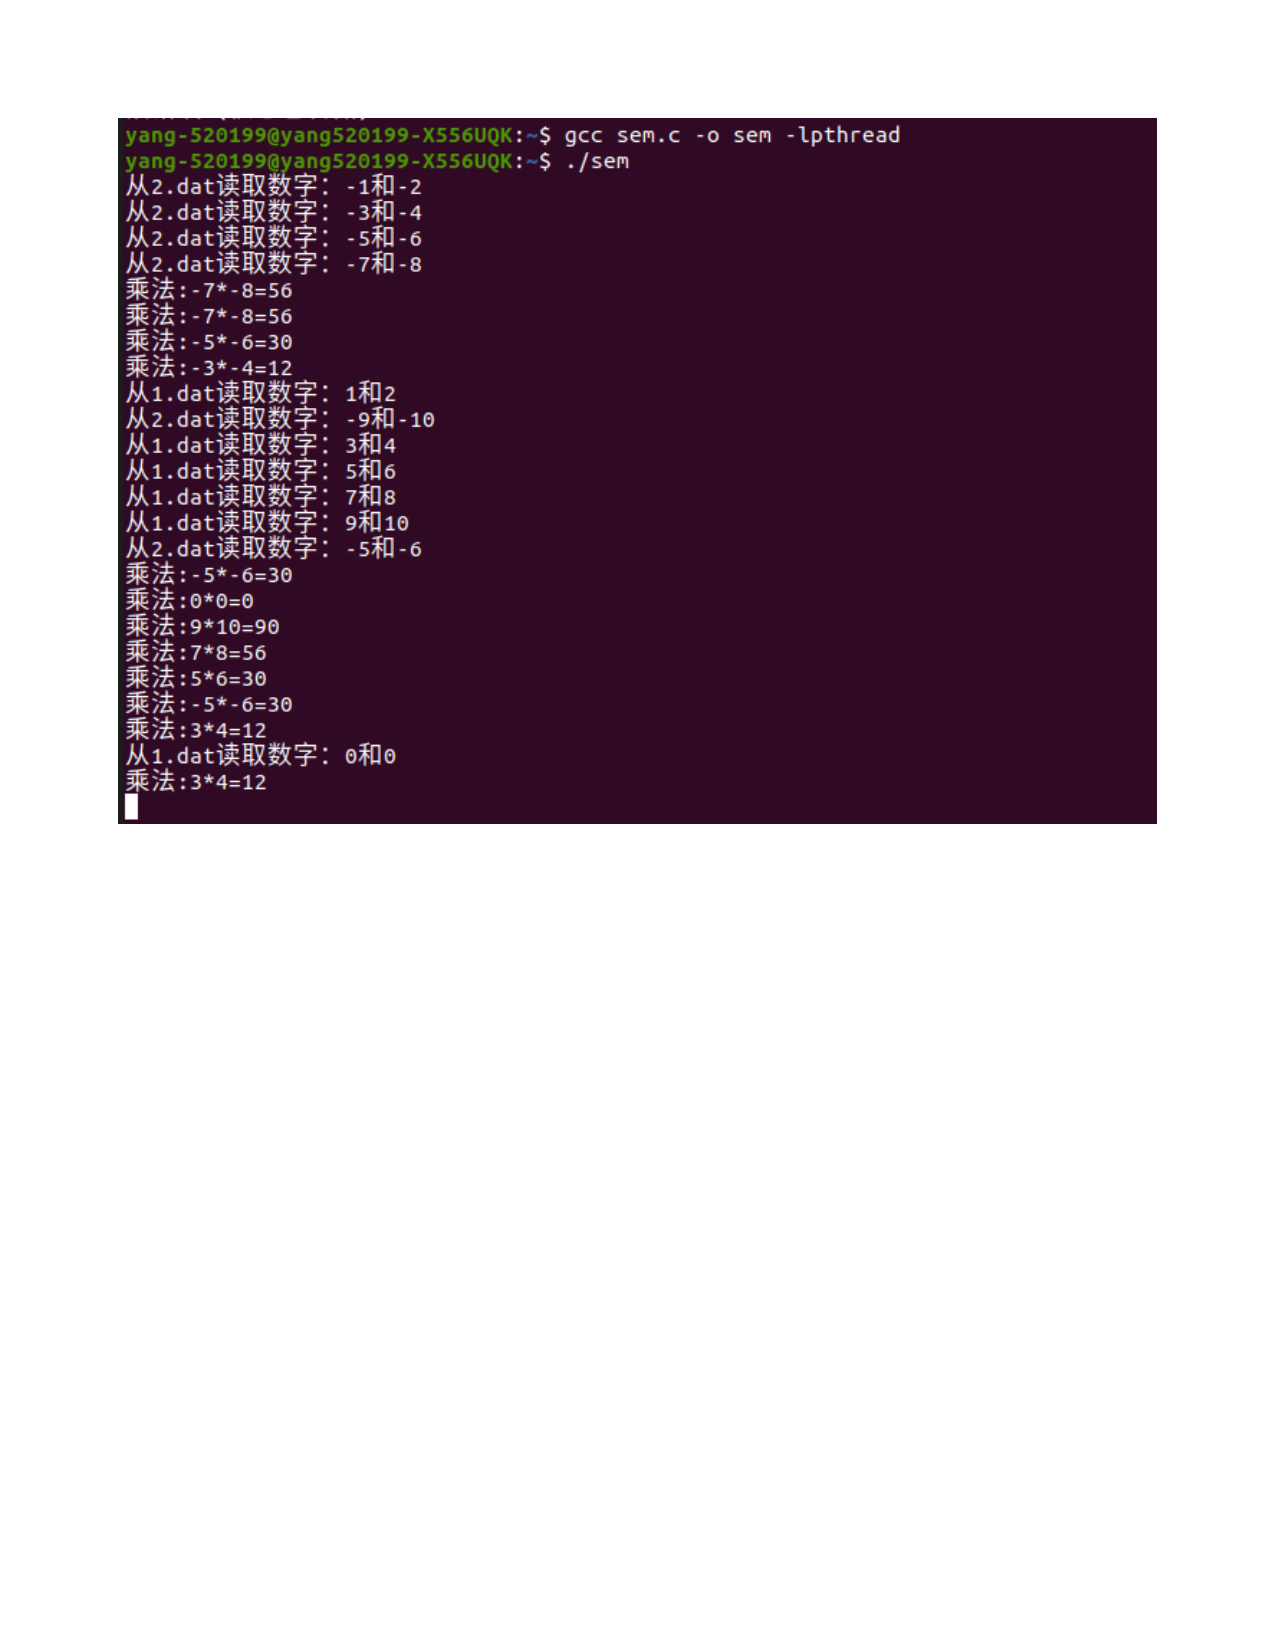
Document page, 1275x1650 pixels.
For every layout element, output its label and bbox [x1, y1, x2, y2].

picture [118, 118, 1157, 824]
